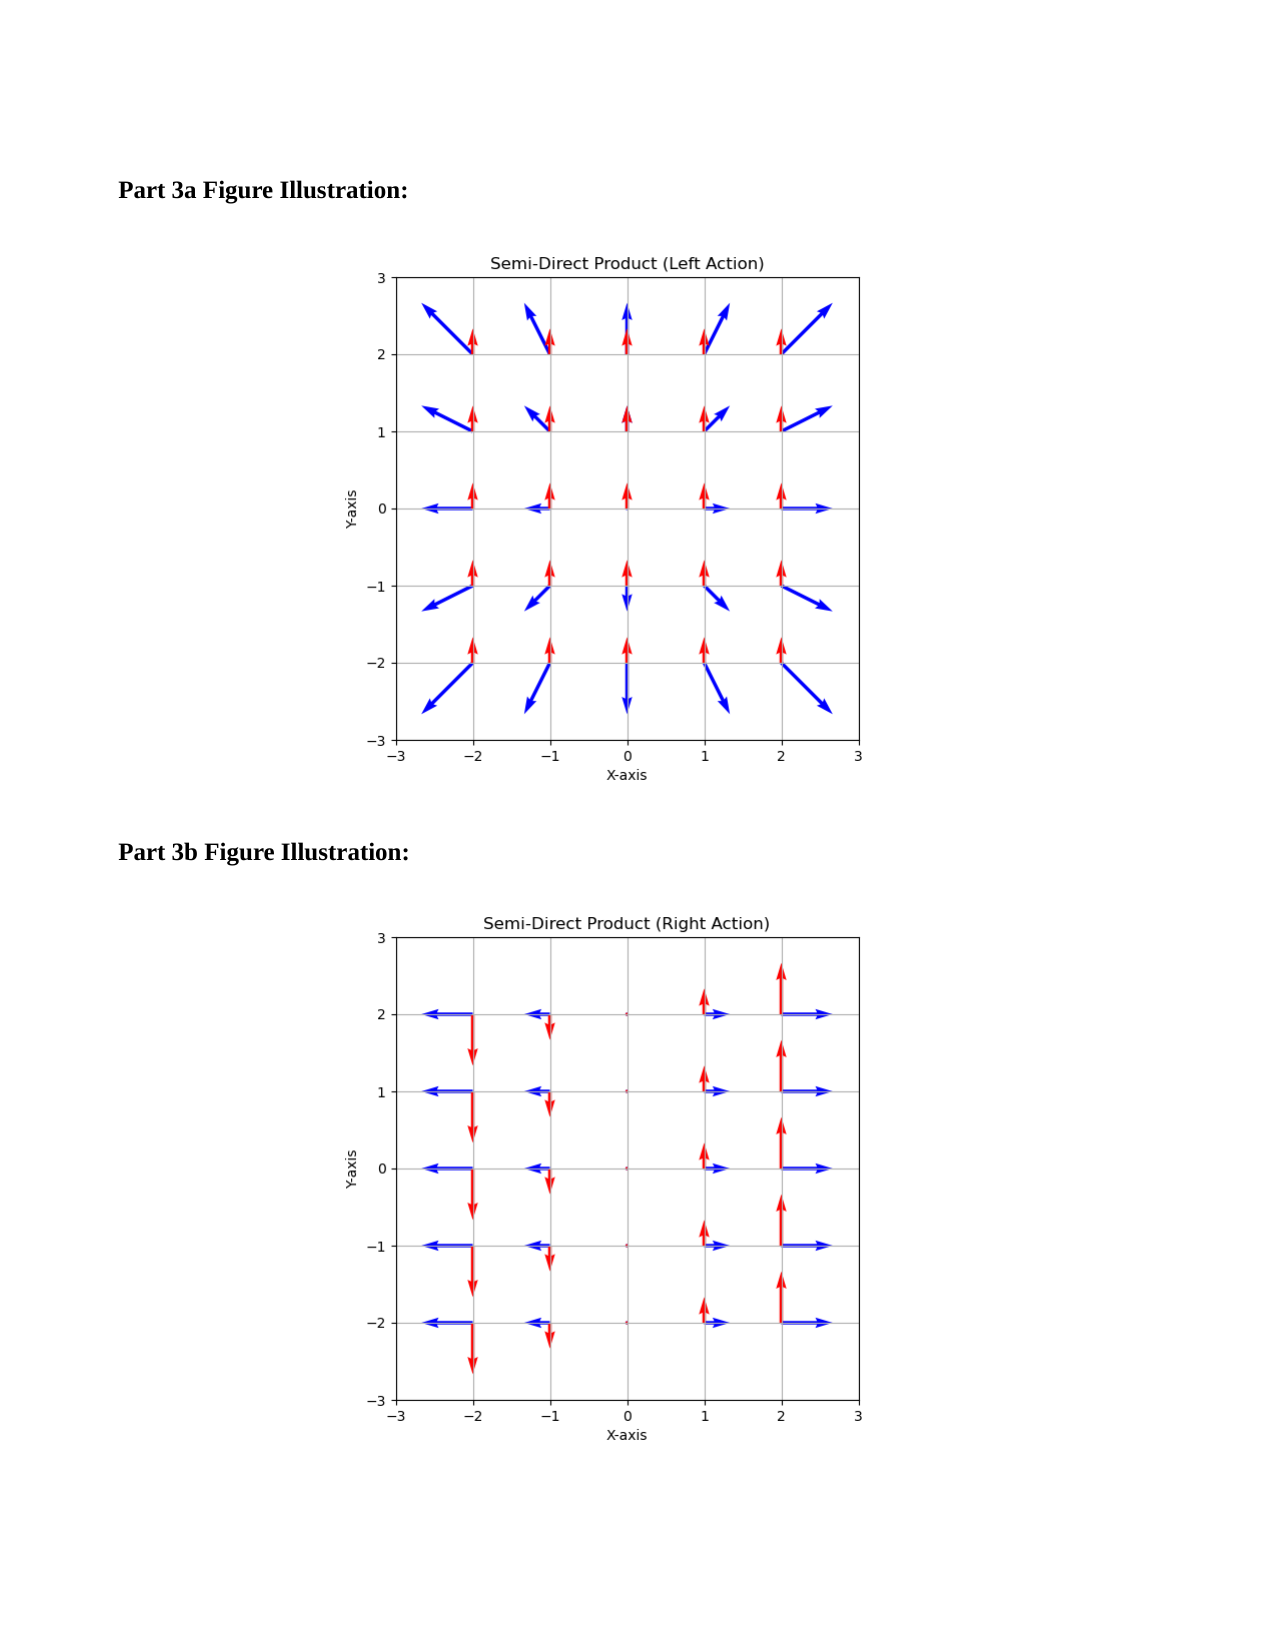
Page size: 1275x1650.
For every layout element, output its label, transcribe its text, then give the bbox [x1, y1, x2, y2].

picture [319, 205, 920, 806]
picture [319, 865, 920, 1466]
text Part 3a Figure Illustration: [118, 176, 1157, 204]
text Part 3b Figure Illustration: [118, 837, 1157, 866]
